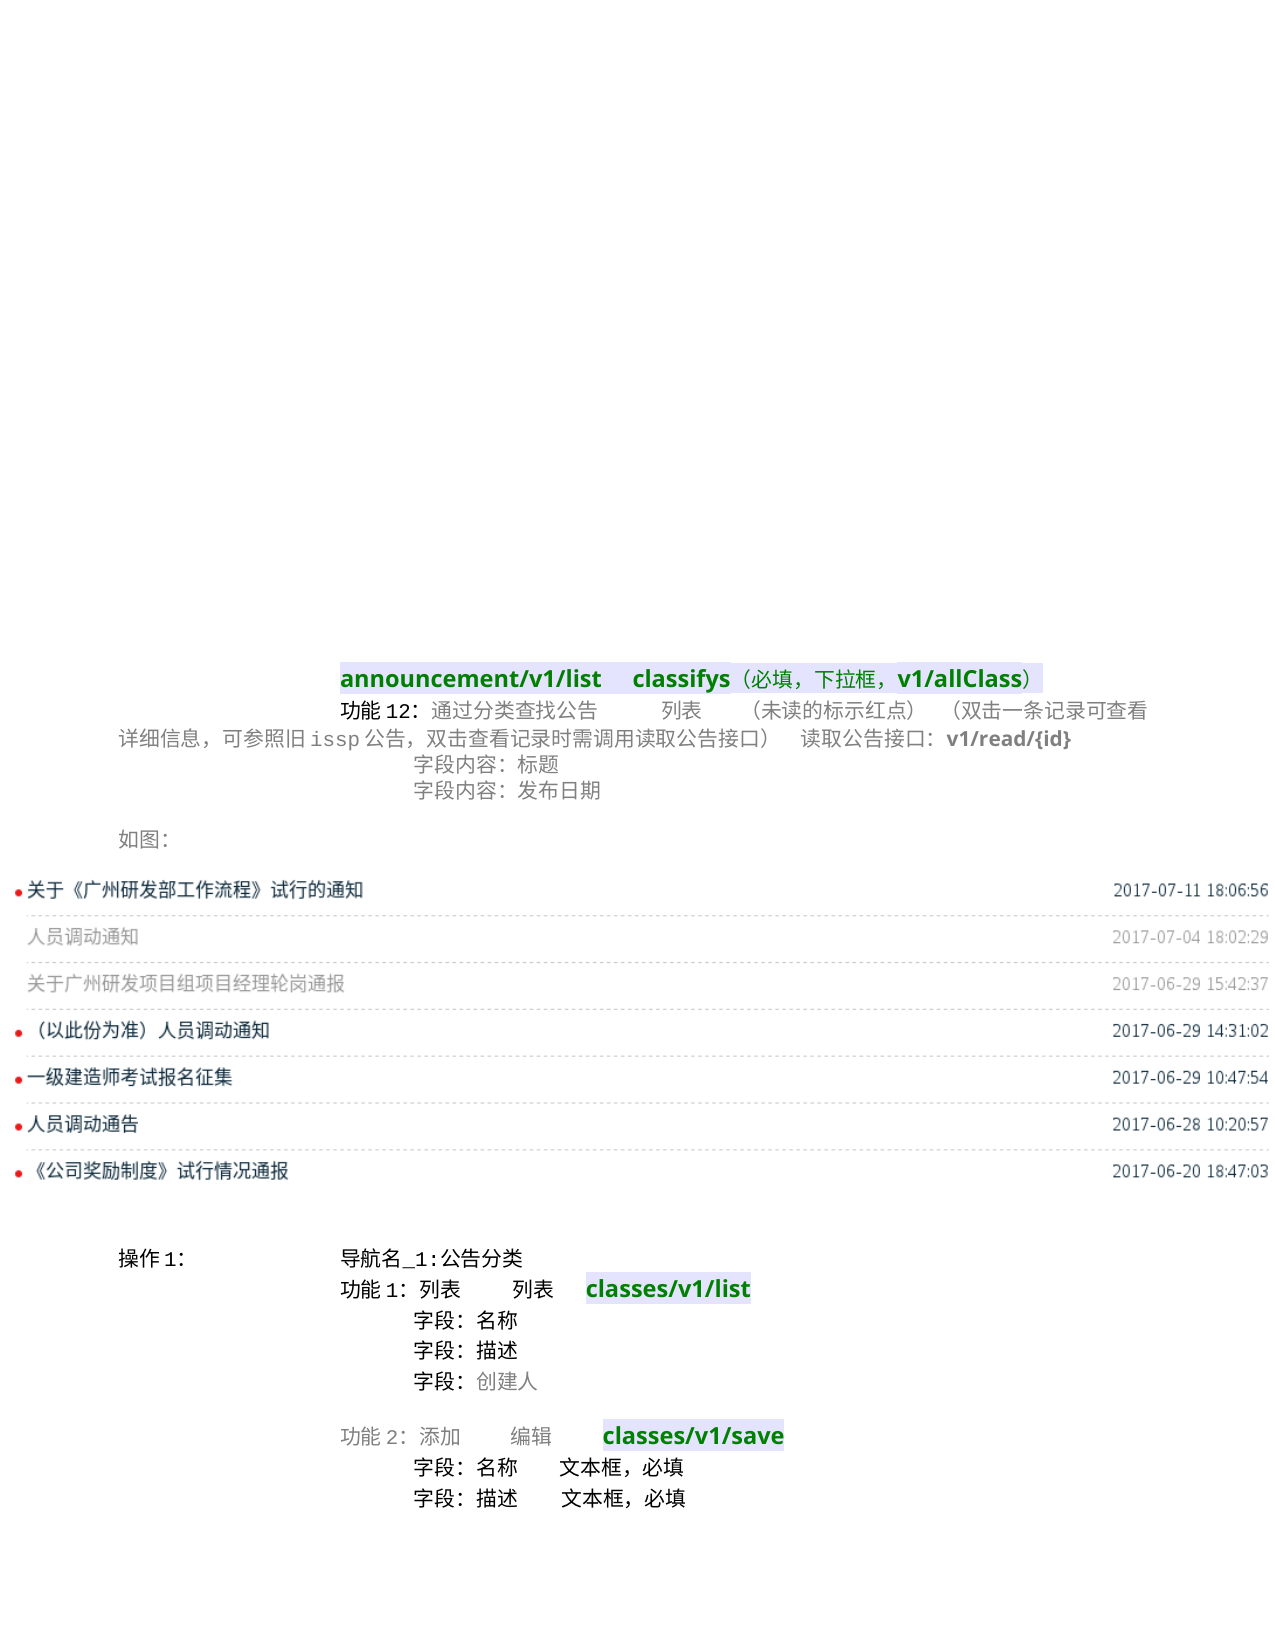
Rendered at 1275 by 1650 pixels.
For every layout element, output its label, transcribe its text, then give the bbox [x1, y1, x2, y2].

text 如图： [118, 828, 1157, 852]
text 字段：描述 [118, 1335, 1157, 1365]
text announcement/v1/list classifys（必填，下拉框，v1/allClass） [118, 662, 1157, 694]
text 功能12：通过分类查找公告 列表 （未读的标示红点） （双击一条记录可查看详细信息，可参照旧issp公告，双击查看记录时需调用读取公告接口） 读取公告接口：v1/read/{id} [118, 694, 1157, 753]
text 功能2：添加 编辑 classes/v1/save [118, 1419, 1157, 1451]
text 字段：名称 文本框，必填 [118, 1451, 1157, 1482]
text 字段：描述 文本框，必填 [118, 1482, 1157, 1512]
text 操作1： 导航名_1:公告分类 [118, 1242, 1157, 1272]
text 字段内容：标题 [118, 753, 1157, 779]
text 字段：创建人 [118, 1365, 1157, 1396]
text 字段内容：发布日期 [118, 779, 1157, 804]
picture [0, 852, 1275, 1195]
text 字段：名称 [118, 1304, 1157, 1335]
text 功能1：列表 列表 classes/v1/list [118, 1272, 1157, 1304]
